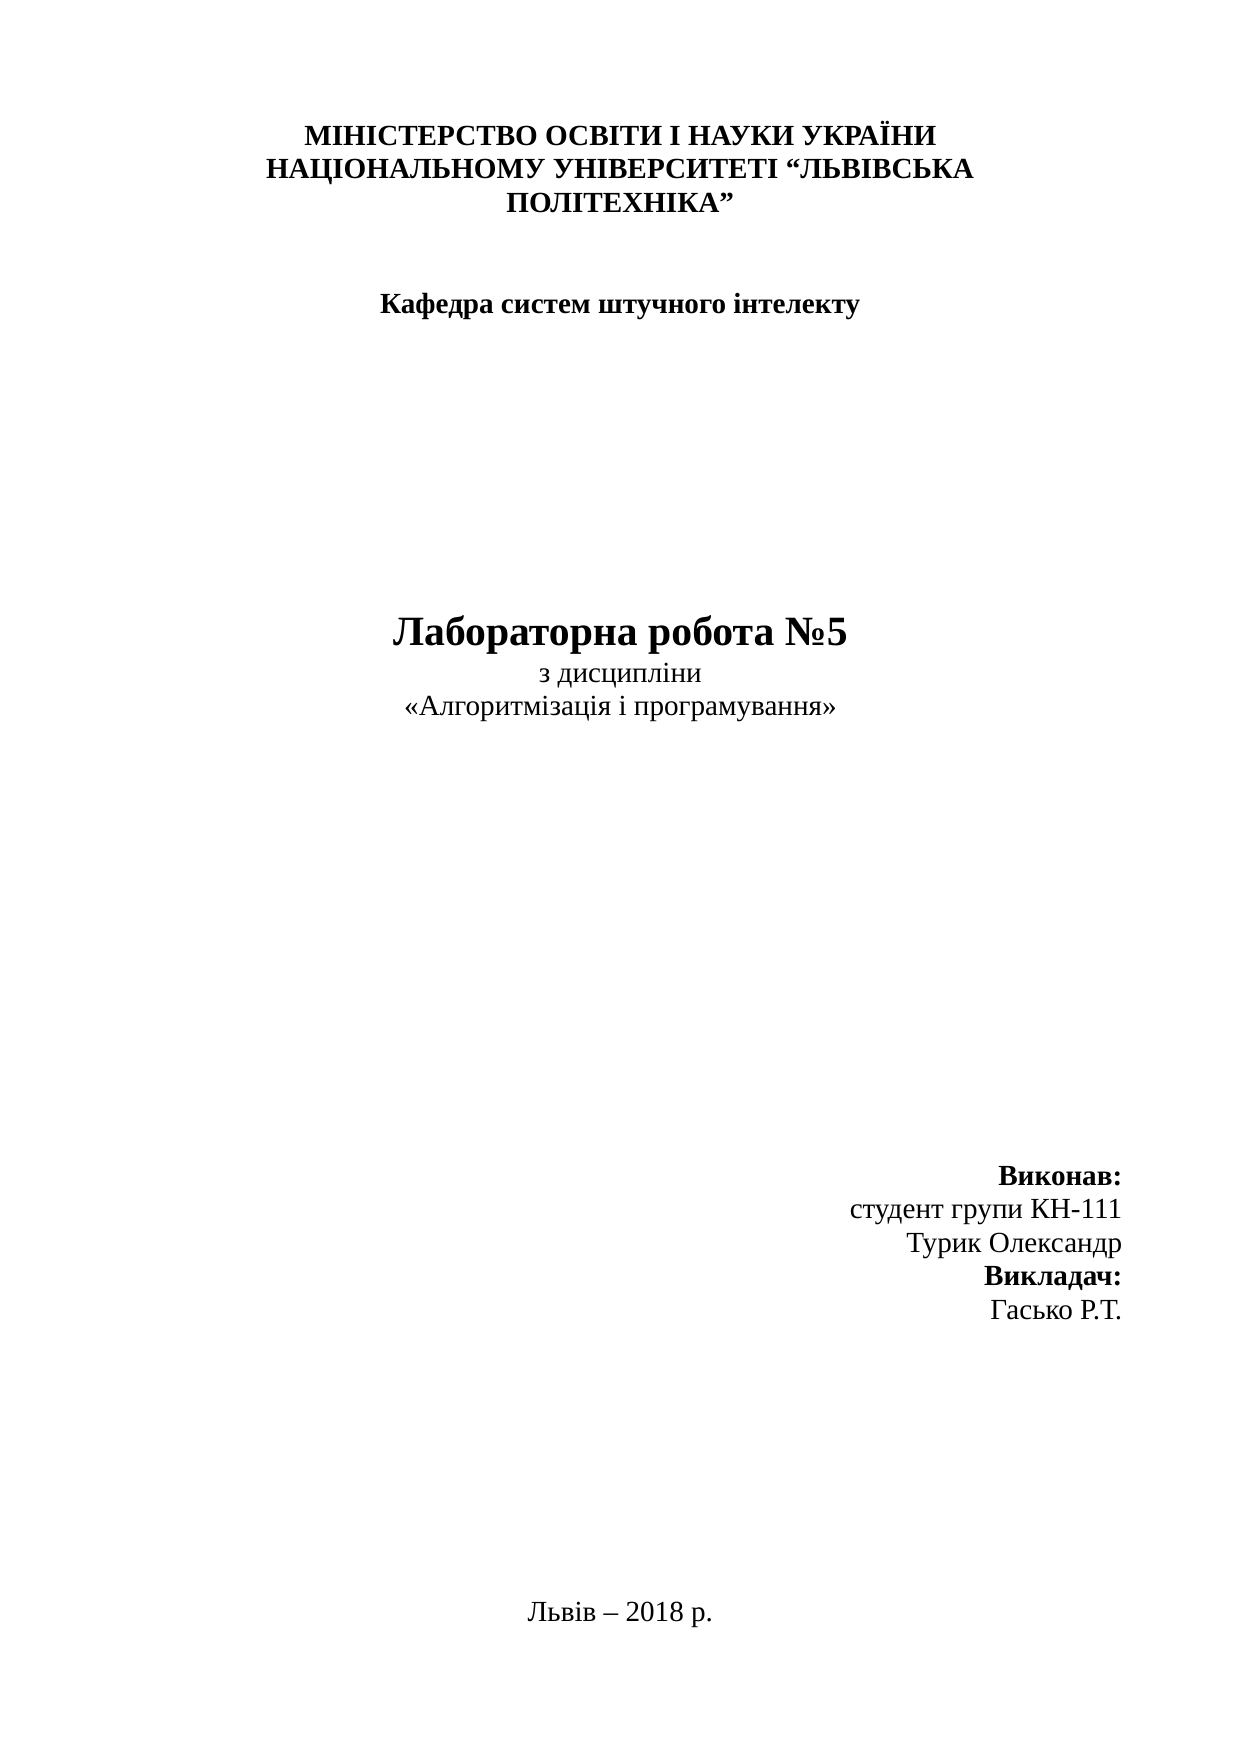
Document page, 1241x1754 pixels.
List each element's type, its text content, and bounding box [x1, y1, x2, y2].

text «Алгоритмізація і програмування» [118, 688, 1122, 722]
text Гасько Р.Т. [118, 1292, 1122, 1326]
text НАЦІОНАЛЬНОМУ УНІВЕРСИТЕТІ “ЛЬВІВСЬКА [118, 152, 1122, 185]
text Кафедра систем штучного інтелекту [118, 286, 1122, 319]
text Виконав: [118, 1158, 1122, 1191]
text Львів – 2018 р. [118, 1594, 1122, 1627]
text Викладач: [118, 1258, 1122, 1292]
text ПОЛІТЕХНІКА” [118, 185, 1122, 219]
text Лабораторна робота №5 [118, 607, 1122, 655]
text МІНІСТЕРСТВО ОСВІТИ І НАУКИ УКРАЇНИ [118, 118, 1122, 152]
text з дисципліни [118, 655, 1122, 688]
text студент групи КН-111 [118, 1191, 1122, 1225]
text Турик Олександр [118, 1225, 1122, 1258]
